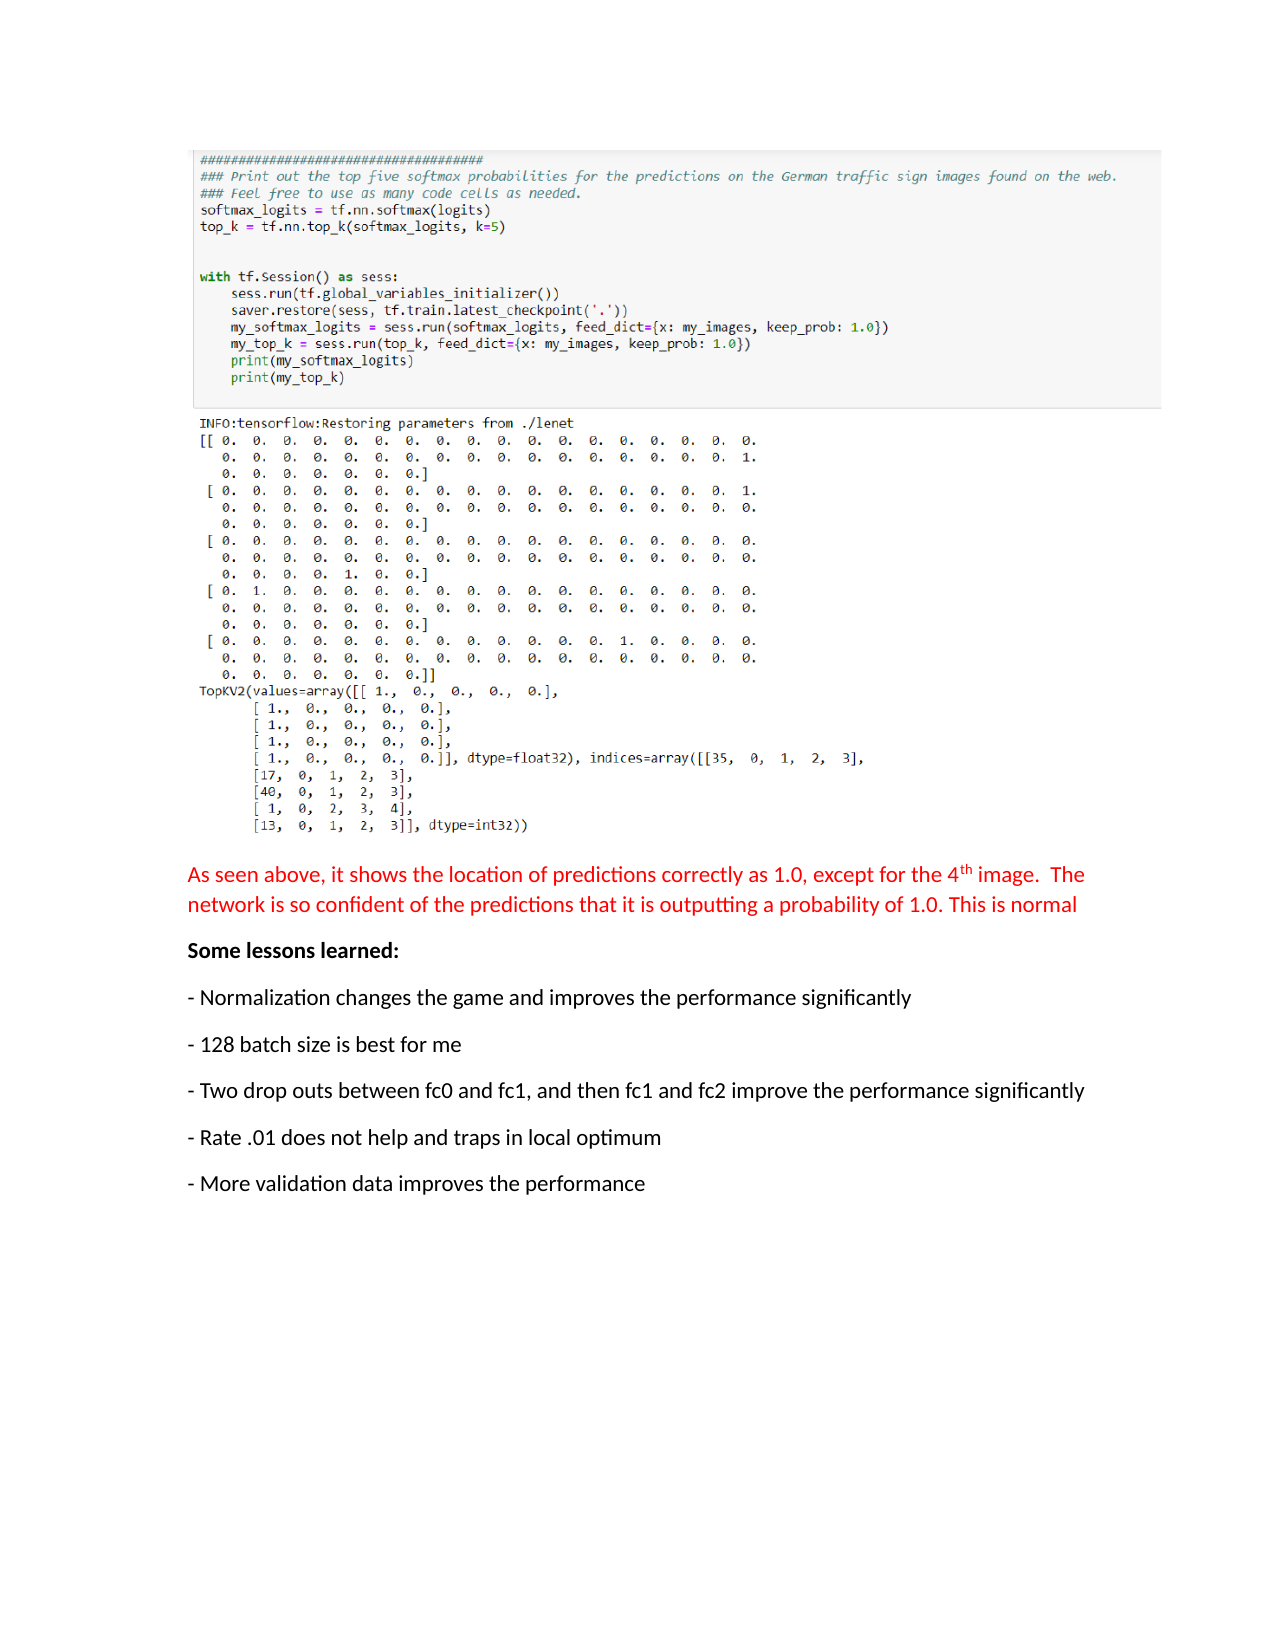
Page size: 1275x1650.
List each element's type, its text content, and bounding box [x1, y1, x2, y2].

text As seen above, it shows the location of predictions correctly as 1.0, except for the 4th image. The network is so confident of the predictions that it is outputting a probability of 1.0. This is normal [187, 860, 1125, 918]
text - Rate .01 does not help and traps in local optimum [187, 1123, 1125, 1151]
text Some lessons learned: [187, 937, 1125, 965]
text - Two drop outs between fc0 and fc1, and then fc1 and fc2 improve the performance significantly [187, 1076, 1125, 1104]
text - 128 batch size is best for me [187, 1030, 1125, 1058]
text - Normalization changes the game and improves the performance significantly [187, 983, 1125, 1011]
text - More validation data improves the performance [187, 1169, 1125, 1197]
